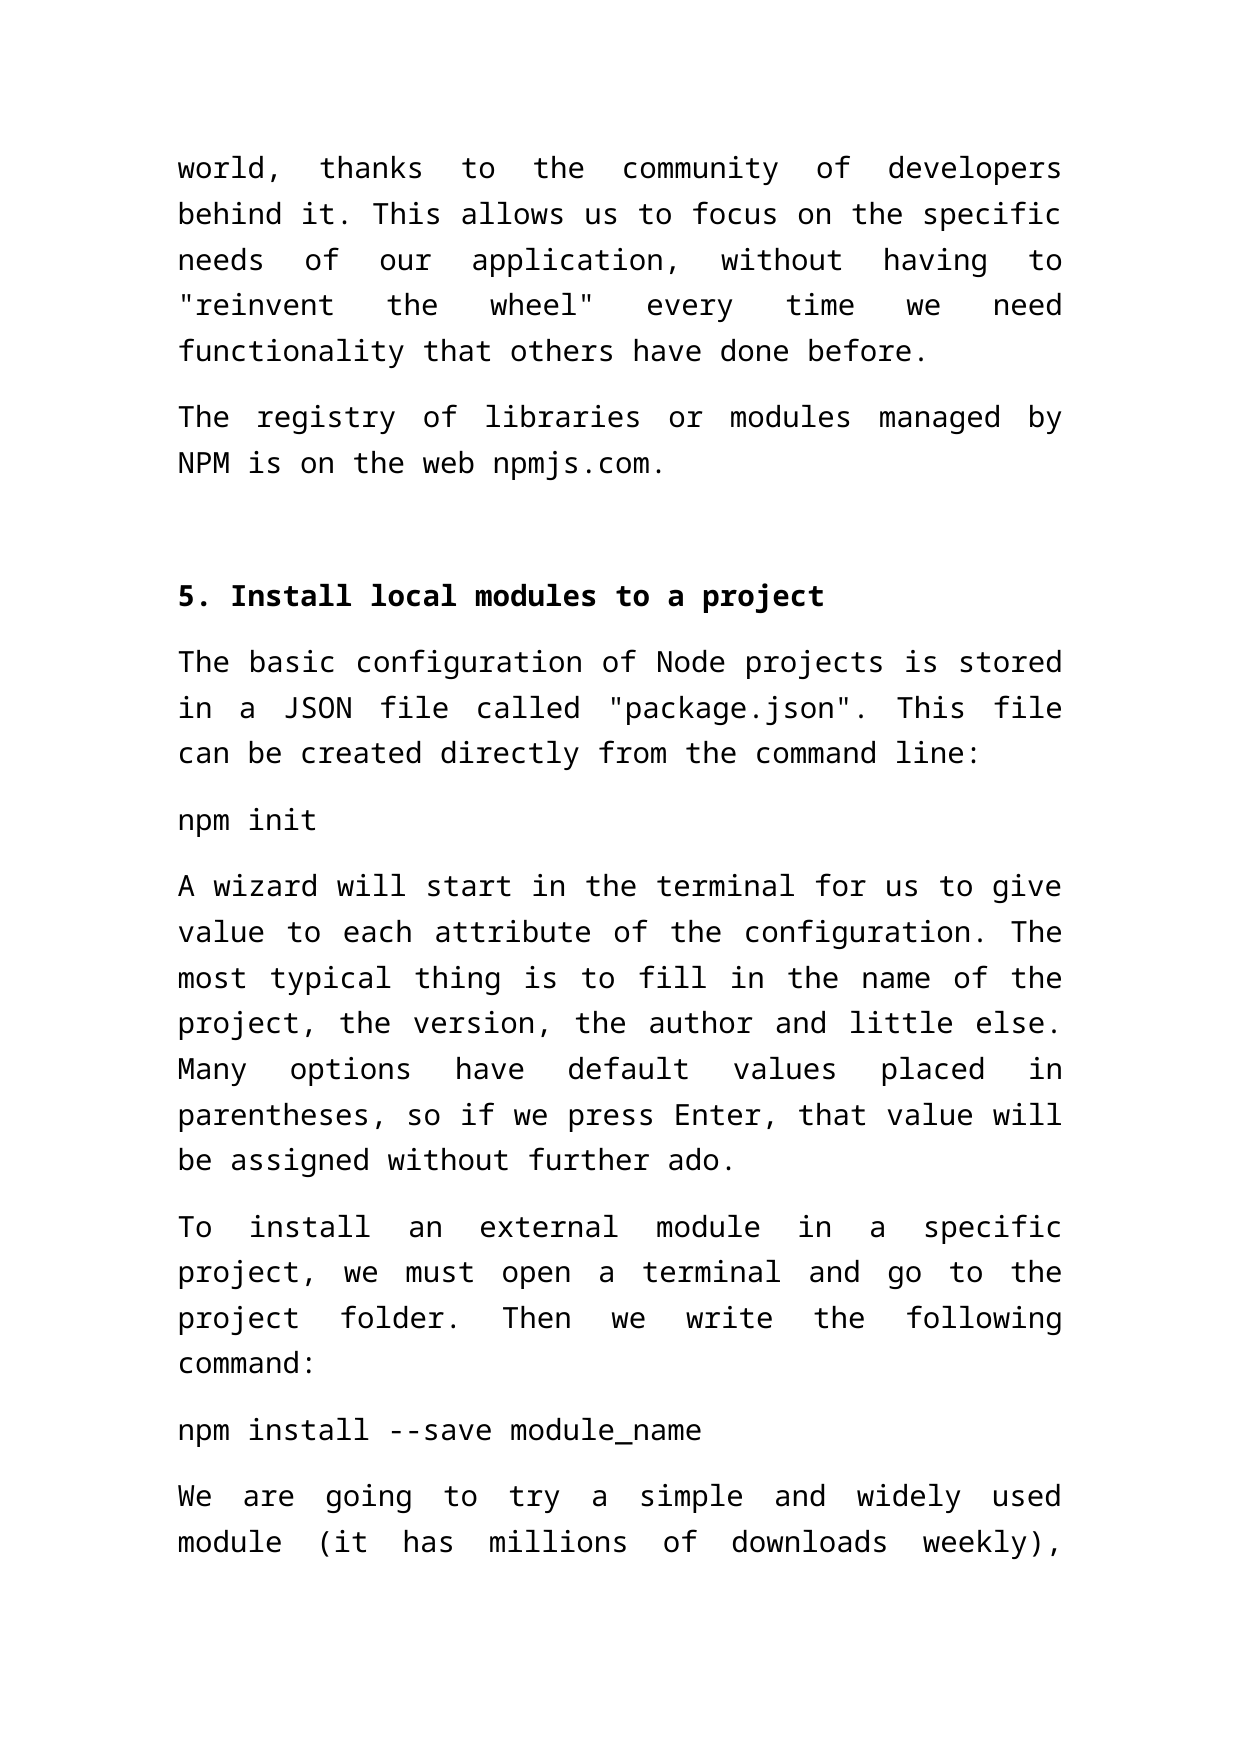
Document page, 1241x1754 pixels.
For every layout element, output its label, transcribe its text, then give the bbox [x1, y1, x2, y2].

text The basic configuration of Node projects is stored in a JSON file called "package.json". This file can be created directly from the command line: [177, 642, 1063, 772]
text 5. Install local modules to a project [177, 575, 1063, 615]
text npm install --save module_name [177, 1409, 1063, 1449]
text We are going to try a simple and widely used module (it has millions of downloads weekly), [177, 1476, 1063, 1561]
text To install an external module in a specific project, we must open a terminal and go to the project folder. Then we write the following command: [177, 1206, 1063, 1382]
text npm init [177, 799, 1063, 839]
text world, thanks to the community of developers behind it. This allows us to focus on the specific needs of our application, without having to "reinvent the wheel" every time we need functionality that others have done before. [177, 148, 1063, 370]
text The registry of libraries or modules managed by NPM is on the web npmjs.com. [177, 397, 1063, 482]
text A wizard will start in the terminal for us to give value to each attribute of the configuration. The most typical thing is to fill in the name of the project, the version, the author and little else. Many options have default values ​​placed in parentheses, so if we press Enter, that value will be assigned without further ado. [177, 866, 1063, 1179]
